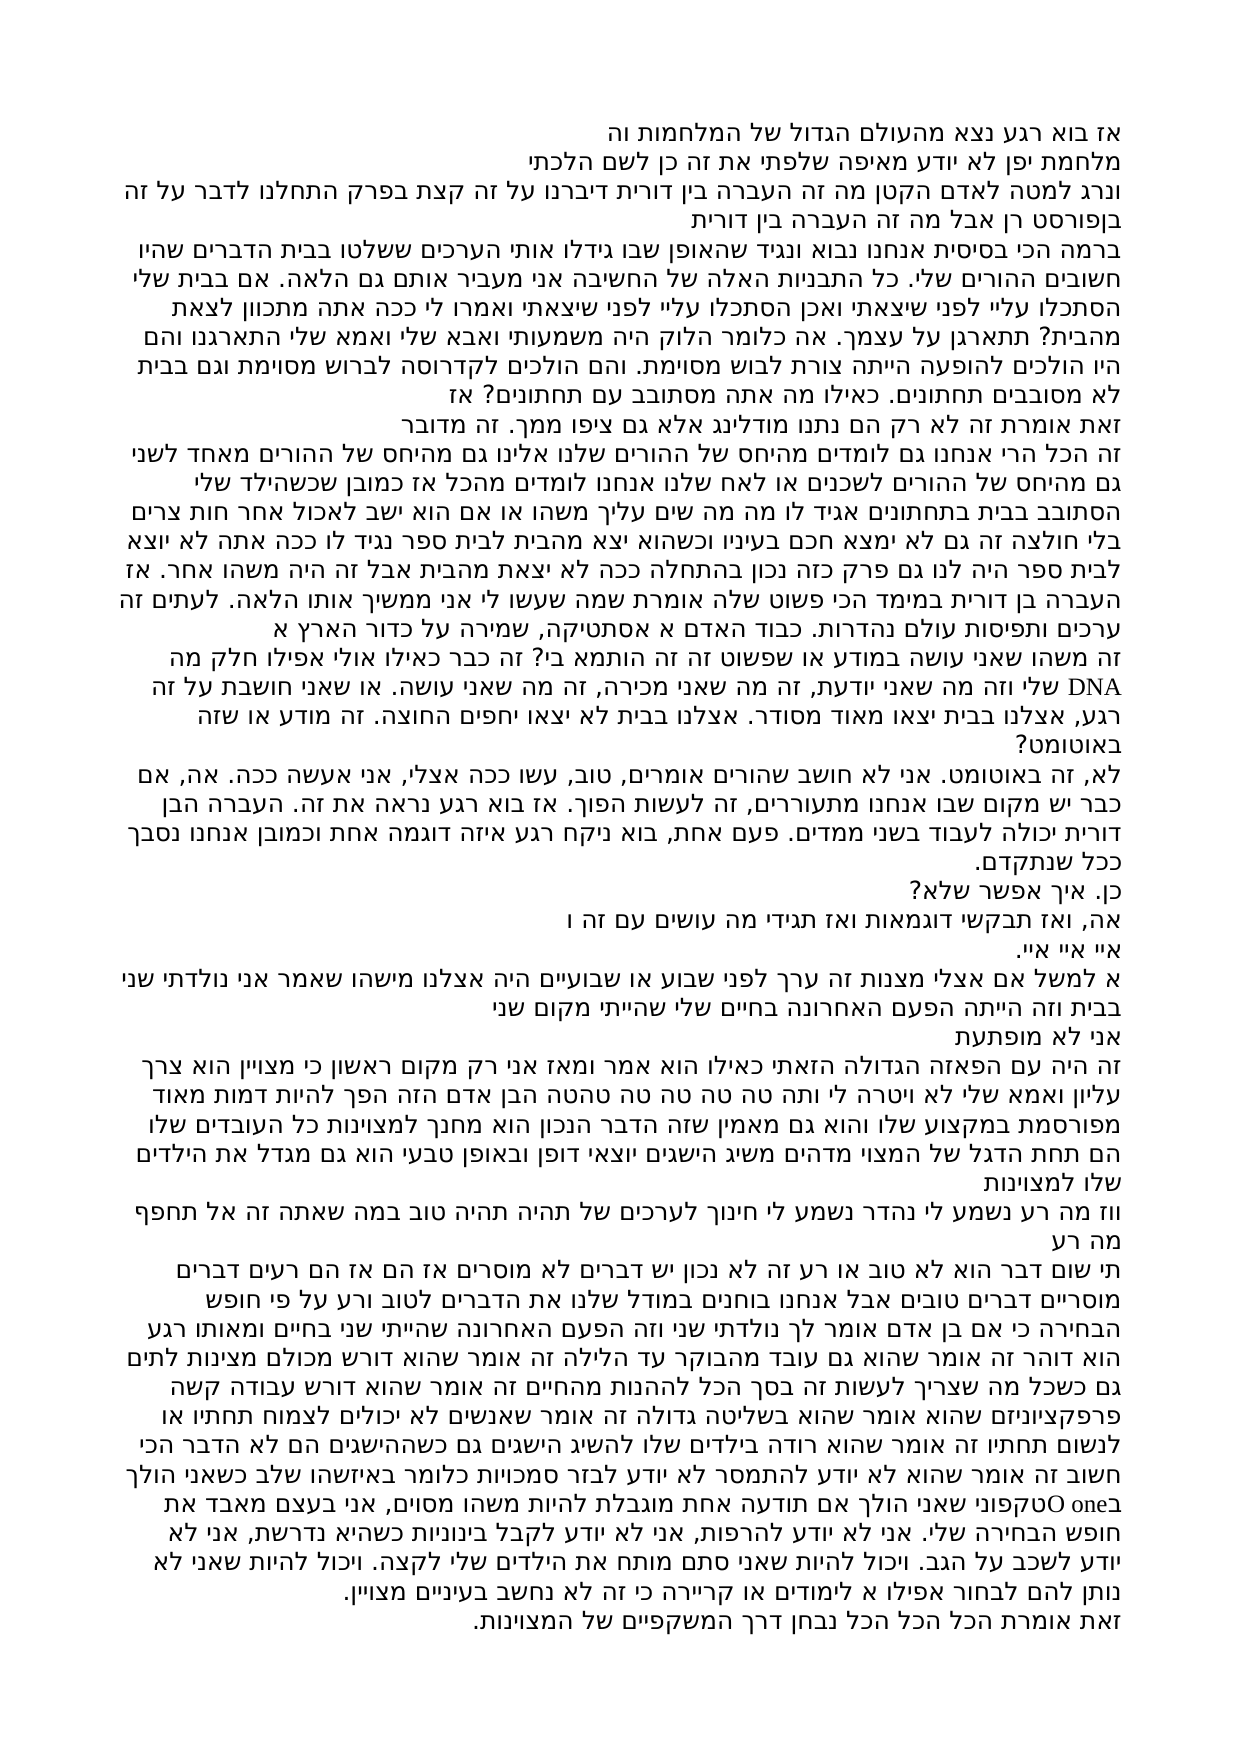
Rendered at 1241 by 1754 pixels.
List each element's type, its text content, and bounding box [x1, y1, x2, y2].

text כן. איך אפשר שלא? [118, 877, 1122, 906]
text זאת אומרת זה לא רק הם נתנו מודלינג אלא גם ציפו ממך. זה מדובר [118, 410, 1122, 439]
text זה משהו שאני עושה במודע או שפשוט זה זה הותמא בי? זה כבר כאילו אולי אפילו חלק מהDNA שלי וזה מה שאני יודעת, זה מה שאני מכירה, זה מה שאני עושה. או שאני חושבת על זה רגע, אצלנו בבית יצאו מאוד מסודר. אצלנו בבית לא יצאו יחפים החוצה. זה מודע או שזה באוטומט? [118, 643, 1122, 760]
text תי שום דבר הוא לא טוב או רע זה לא נכון יש דברים לא מוסרים אז הם אז הם רעים דברים מוסריים דברים טובים אבל אנחנו בוחנים במודל שלנו את הדברים לטוב ורע על פי חופש הבחירה כי אם בן אדם אומר לך נולדתי שני וזה הפעם האחרונה שהייתי שני בחיים ומאותו רגע הוא דוהר זה אומר שהוא גם עובד מהבוקר עד הלילה זה אומר שהוא דורש מכולם מצינות לתים גם כשכל מה שצריך לעשות זה בסך הכל לההנות מהחיים זה אומר שהוא דורש עבודה קשה פרפקציוניזם שהוא אומר שהוא בשליטה גדולה זה אומר שאנשים לא יכולים לצמוח תחתיו או לנשום תחתיו זה אומר שהוא רודה בילדים שלו להשיג הישגים גם כשההישגים הם לא הדבר הכי חשוב זה אומר שהוא לא יודע להתמסר לא יודע לבזר סמכויות כלומר באיזשהו שלב כשאני הולך בO oneטקפוני שאני הולך אם תודעה אחת מוגבלת להיות משהו מסוים, אני בעצם מאבד את חופש הבחירה שלי. אני לא יודע להרפות, אני לא יודע לקבל בינוניות כשהיא נדרשת, אני לא יודע לשכב על הגב. ויכול להיות שאני סתם מותח את הילדים שלי לקצה. ויכול להיות שאני לא נותן להם לבחור אפילו א לימודים או קריירה כי זה לא נחשב בעיניים מצויין. [118, 1256, 1122, 1606]
text ווז מה רע נשמע לי נהדר נשמע לי חינוך לערכים של תהיה תהיה טוב במה שאתה זה אל תחפף מה רע [118, 1197, 1122, 1256]
text זאת אומרת הכל הכל הכל נבחן דרך המשקפיים של המצוינות. [118, 1606, 1122, 1635]
text זה היה עם הפאזה הגדולה הזאתי כאילו הוא אמר ומאז אני רק מקום ראשון כי מצויין הוא צרך עליון ואמא שלי לא ויטרה לי ותה טה טה טה טה טהטה הבן אדם הזה הפך להיות דמות מאוד מפורסמת במקצוע שלו והוא גם מאמין שזה הדבר הנכון הוא מחנך למצוינות כל העובדים שלו הם תחת הדגל של המצוי מדהים משיג הישגים יוצאי דופן ובאופן טבעי הוא גם מגדל את הילדים שלו למצוינות [118, 1052, 1122, 1197]
text ברמה הכי בסיסית אנחנו נבוא ונגיד שהאופן שבו גידלו אותי הערכים ששלטו בבית הדברים שהיו חשובים ההורים שלי. כל התבניות האלה של החשיבה אני מעביר אותם גם הלאה. אם בבית שלי הסתכלו עליי לפני שיצאתי ואכן הסתכלו עליי לפני שיצאתי ואמרו לי ככה אתה מתכוון לצאת מהבית? תתארגן על עצמך. אה כלומר הלוק היה משמעותי ואבא שלי ואמא שלי התארגנו והם היו הולכים להופעה הייתה צורת לבוש מסוימת. והם הולכים לקדרוסה לברוש מסוימת וגם בבית לא מסובבים תחתונים. כאילו מה אתה מסתובב עם תחתונים? אז [118, 235, 1122, 410]
text א למשל אם אצלי מצנות זה ערך לפני שבוע או שבועיים היה אצלנו מישהו שאמר אני נולדתי שני בבית וזה הייתה הפעם האחרונה בחיים שלי שהייתי מקום שני [118, 964, 1122, 1022]
text זה הכל הרי אנחנו גם לומדים מהיחס של ההורים שלנו אלינו גם מהיחס של ההורים מאחד לשני גם מהיחס של ההורים לשכנים או לאח שלנו אנחנו לומדים מהכל אז כמובן שכשהילד שלי הסתובב בבית בתחתונים אגיד לו מה מה שים עליך משהו או אם הוא ישב לאכול אחר חות צרים בלי חולצה זה גם לא ימצא חכם בעיניו וכשהוא יצא מהבית לבית ספר נגיד לו ככה אתה לא יוצא לבית ספר היה לנו גם פרק כזה נכון בהתחלה ככה לא יצאת מהבית אבל זה היה משהו אחר. אז העברה בן דורית במימד הכי פשוט שלה אומרת שמה שעשו לי אני ממשיך אותו הלאה. לעתים זה ערכים ותפיסות עולם נהדרות. כבוד האדם א אסתטיקה, שמירה על כדור הארץ א [118, 439, 1122, 643]
text איי איי איי. [118, 935, 1122, 964]
text לא, זה באוטומט. אני לא חושב שהורים אומרים, טוב, עשו ככה אצלי, אני אעשה ככה. אה, אם כבר יש מקום שבו אנחנו מתעוררים, זה לעשות הפוך. אז בוא רגע נראה את זה. העברה הבן דורית יכולה לעבוד בשני ממדים. פעם אחת, בוא ניקח רגע איזה דוגמה אחת וכמובן אנחנו נסבך ככל שנתקדם. [118, 760, 1122, 877]
text אז בוא רגע נצא מהעולם הגדול של המלחמות וה [118, 118, 1122, 147]
text מלחמת יפן לא יודע מאיפה שלפתי את זה כן לשם הלכתי [118, 147, 1122, 176]
text ונרג למטה לאדם הקטן מה זה העברה בין דורית דיברנו על זה קצת בפרק התחלנו לדבר על זה בןפורסט רן אבל מה זה העברה בין דורית [118, 176, 1122, 235]
text אה, ואז תבקשי דוגמאות ואז תגידי מה עושים עם זה ו [118, 906, 1122, 935]
text אני לא מופתעת [118, 1022, 1122, 1052]
